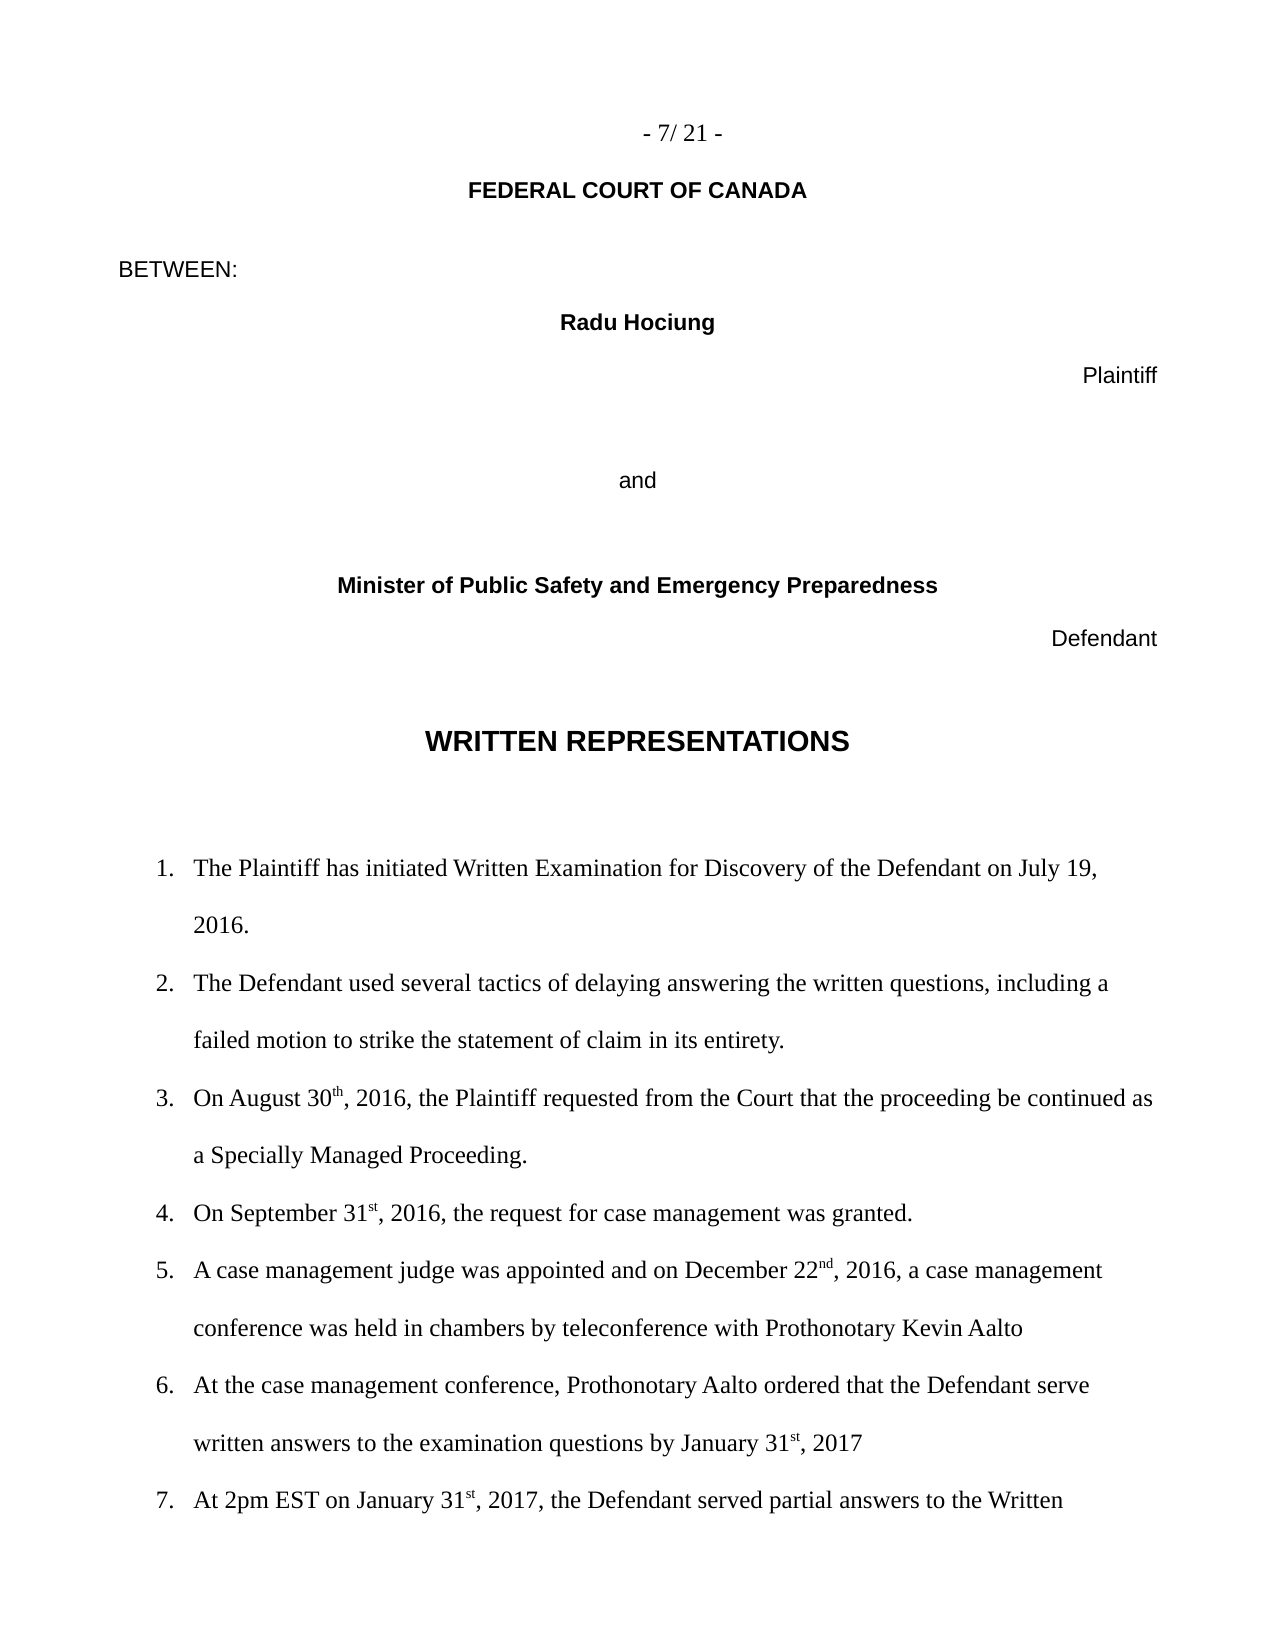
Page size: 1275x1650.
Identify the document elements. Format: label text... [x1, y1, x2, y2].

subtitle The Defendant used several tactics of delaying answering the written questions, including a failed motion to strike the statement of claim in its entirety. [156, 968, 1157, 1054]
subtitle WRITTEN REPRESENTATIONS [118, 724, 1157, 758]
subtitle On September 31st, 2016, the request for case management was granted. [156, 1198, 1157, 1227]
subtitle Plaintiff [118, 362, 1157, 388]
subtitle At 2pm EST on January 31st, 2017, the Defendant served partial answers to the Written [156, 1485, 1157, 1514]
subtitle At the case management conference, Prothonotary Aalto ordered that the Defendant serve written answers to the examination questions by January 31st, 2017 [156, 1370, 1157, 1457]
subtitle FEDERAL COURT OF CANADA [118, 177, 1157, 203]
subtitle Radu Hociung [118, 309, 1157, 335]
subtitle On August 30th, 2016, the Plaintiff requested from the Court that the proceeding be continued as a Specially Managed Proceeding. [156, 1083, 1157, 1169]
subtitle A case management judge was appointed and on December 22nd, 2016, a case management conference was held in chambers by teleconference with Prothonotary Kevin Aalto [156, 1255, 1157, 1342]
subtitle Defendant [118, 625, 1157, 651]
subtitle The Plaintiff has initiated Written Examination for Discovery of the Defendant on July 19, 2016. [156, 853, 1157, 939]
subtitle and [118, 467, 1157, 493]
subtitle BETWEEN: [118, 256, 1157, 282]
subtitle Minister of Public Safety and Emergency Preparedness [118, 572, 1157, 599]
